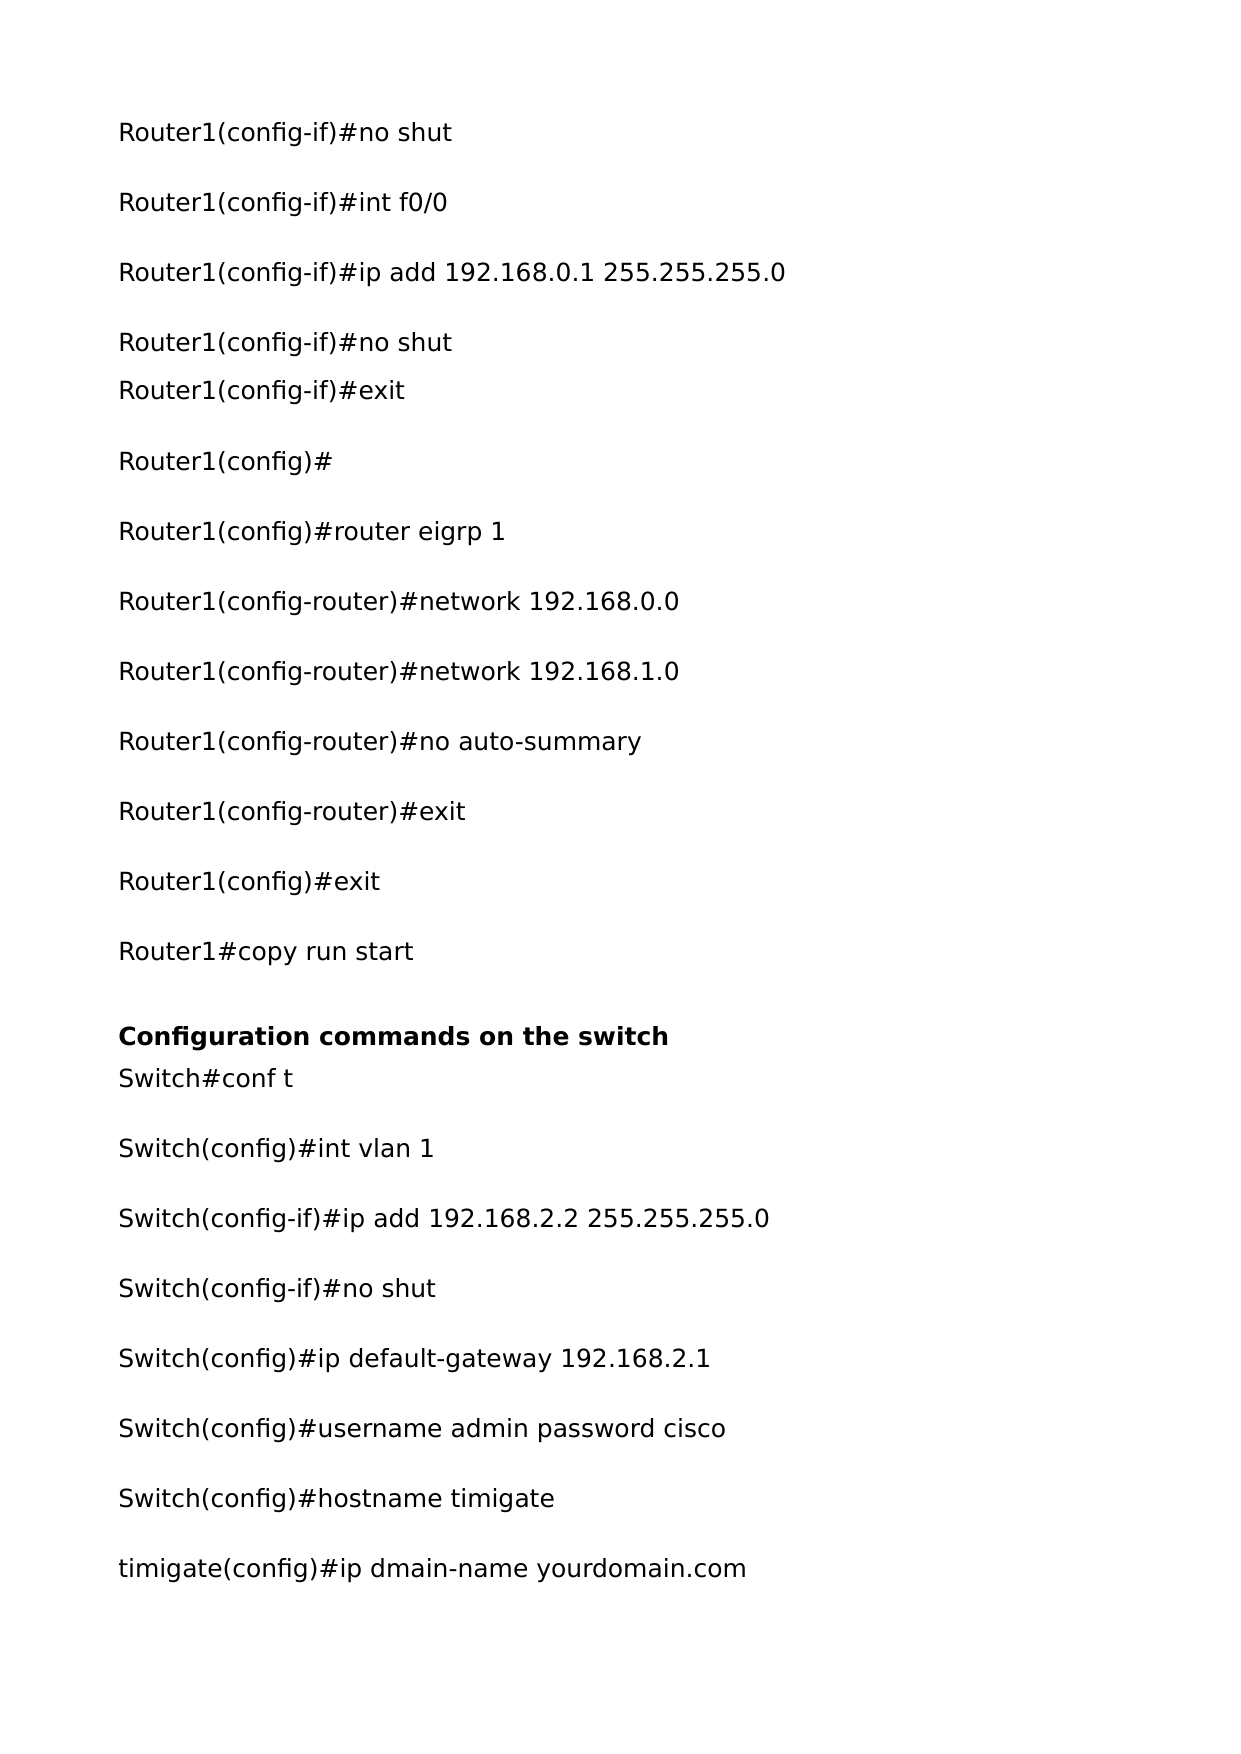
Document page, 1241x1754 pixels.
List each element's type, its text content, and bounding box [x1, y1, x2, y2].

text Switch(config-if)#no shut [118, 1274, 1122, 1303]
text Switch(config)#ip default-gateway 192.168.2.1 [118, 1344, 1122, 1373]
text Switch(config)#int vlan 1 [118, 1134, 1122, 1163]
text Router1(config)# [118, 447, 1122, 476]
text Switch#conf t [118, 1064, 1122, 1093]
text Router1(config-if)#no shut [118, 118, 1122, 147]
text Router1#copy run start [118, 937, 1122, 967]
text Router1(config)#router eigrp 1 [118, 517, 1122, 546]
text Router1(config-router)#exit [118, 797, 1122, 826]
subtitle Configuration commands on the switch [118, 1022, 1122, 1051]
text Switch(config)#hostname timigate [118, 1484, 1122, 1513]
text Router1(config-if)#exit [118, 377, 1122, 406]
text Router1(config-router)#network 192.168.0.0 [118, 587, 1122, 616]
text Router1(config-if)#no shut [118, 328, 1122, 358]
text Switch(config-if)#ip add 192.168.2.2 255.255.255.0 [118, 1204, 1122, 1233]
text Router1(config-if)#ip add 192.168.0.1 255.255.255.0 [118, 258, 1122, 287]
text Router1(config-router)#network 192.168.1.0 [118, 657, 1122, 686]
text Router1(config)#exit [118, 867, 1122, 896]
text Switch(config)#username admin password cisco [118, 1414, 1122, 1443]
text Router1(config-router)#no auto-summary [118, 727, 1122, 756]
text Router1(config-if)#int f0/0 [118, 188, 1122, 217]
text timigate(config)#ip dmain-name yourdomain.com [118, 1554, 1122, 1584]
